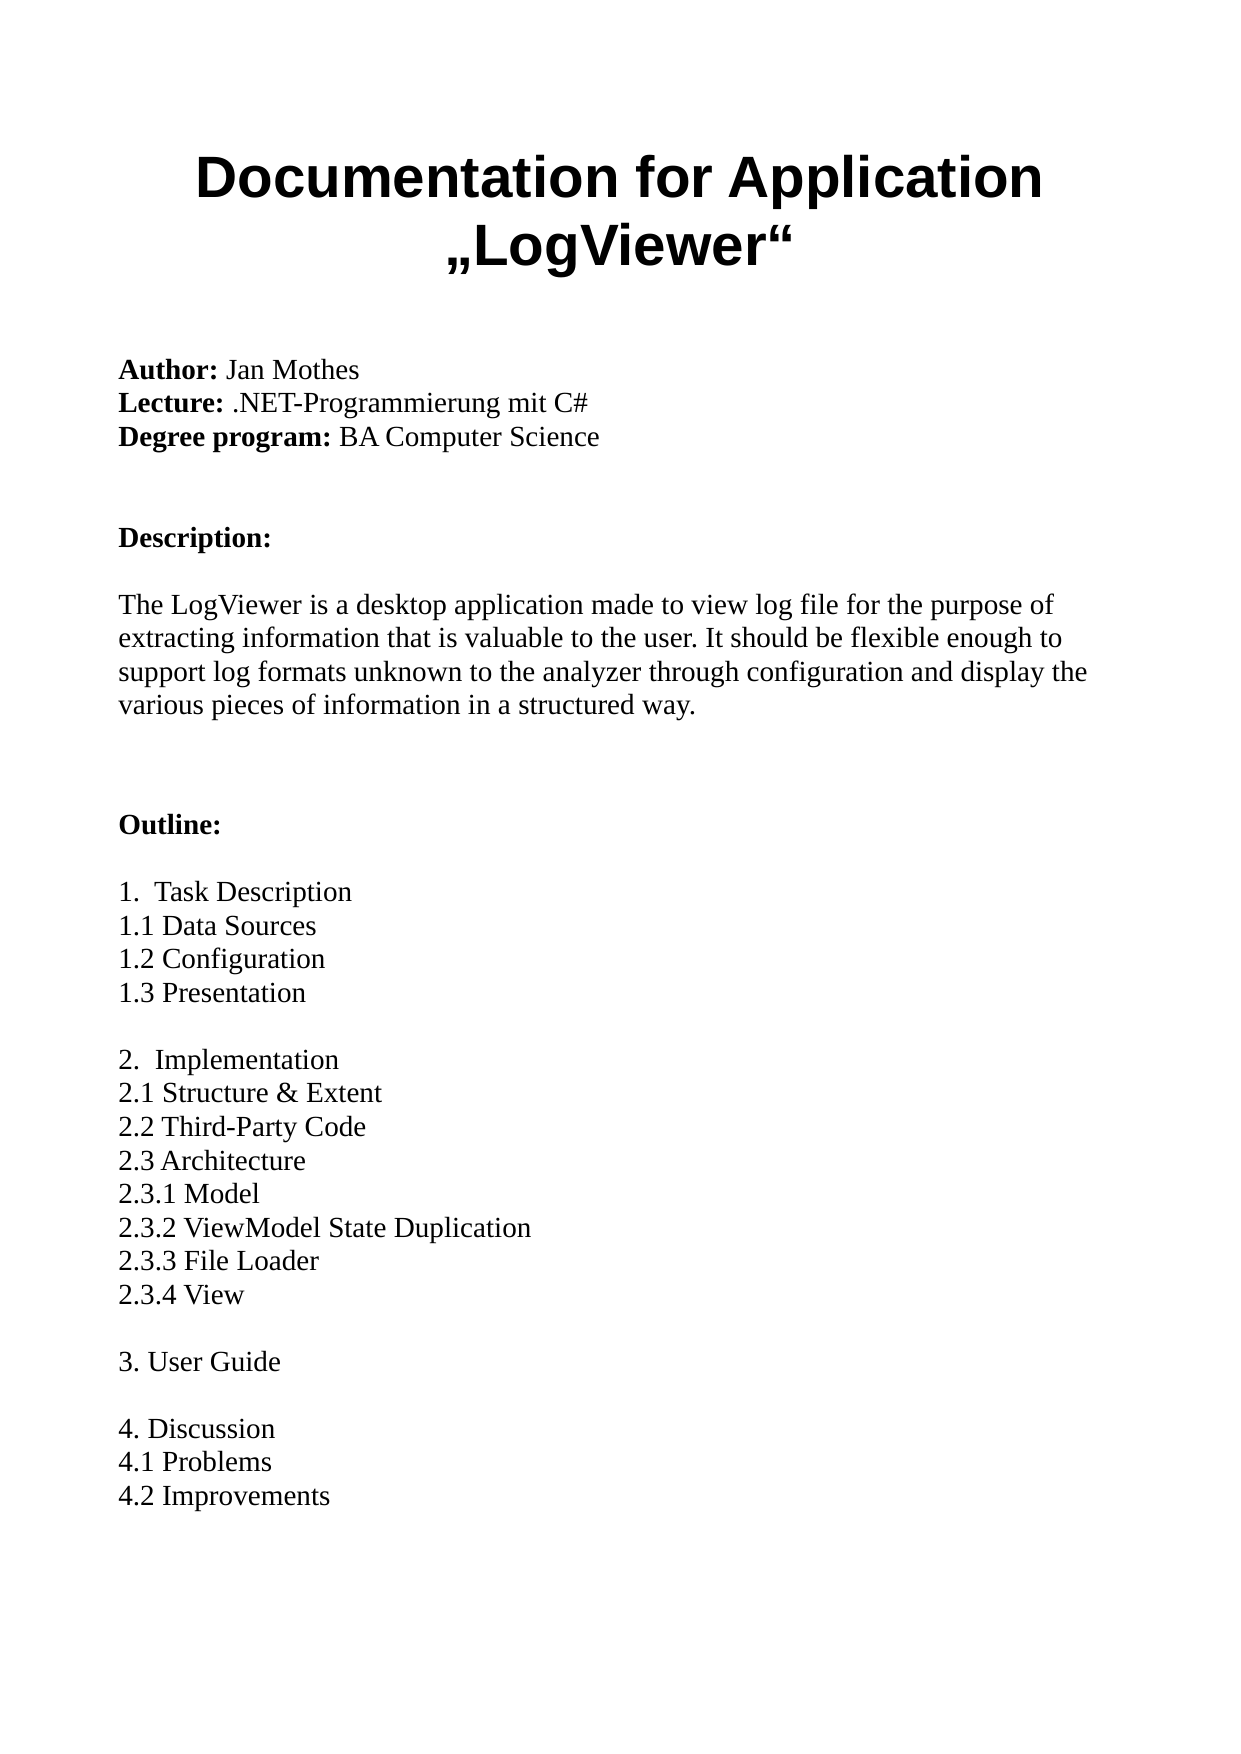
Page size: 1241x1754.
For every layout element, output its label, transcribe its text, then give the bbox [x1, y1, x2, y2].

text 2.3 Architecture [118, 1143, 1122, 1176]
text The LogViewer is a desktop application made to view log file for the purpose of extracting information that is valuable to the user. It should be flexible enough to support log formats unknown to the analyzer through configuration and display the various pieces of information in a structured way. [118, 587, 1122, 721]
text Degree program: BA Computer Science [118, 419, 1122, 453]
text 2.3.1 Model [118, 1176, 1122, 1210]
text 2.3.2 ViewModel State Duplication [118, 1210, 1122, 1243]
text 3. User Guide [118, 1344, 1122, 1377]
text Outline: [118, 807, 1122, 841]
text 2.3.4 View [118, 1277, 1122, 1310]
text 1.3 Presentation [118, 975, 1122, 1008]
text 1.1 Data Sources [118, 908, 1122, 941]
text Author: Jan Mothes [118, 352, 1122, 386]
text 2.2 Third-Party Code [118, 1109, 1122, 1143]
text Description: [118, 520, 1122, 553]
title Documentation for Application „LogViewer“ [118, 143, 1122, 277]
text 4. Discussion [118, 1411, 1122, 1444]
text 4.1 Problems [118, 1444, 1122, 1478]
text 4.2 Improvements [118, 1478, 1122, 1512]
text 2.3.3 File Loader [118, 1243, 1122, 1277]
text 1. Task Description [118, 874, 1122, 908]
text 1.2 Configuration [118, 941, 1122, 975]
text 2.1 Structure & Extent [118, 1076, 1122, 1109]
text 2. Implementation [118, 1042, 1122, 1076]
text Lecture: .NET-Programmierung mit C# [118, 386, 1122, 419]
